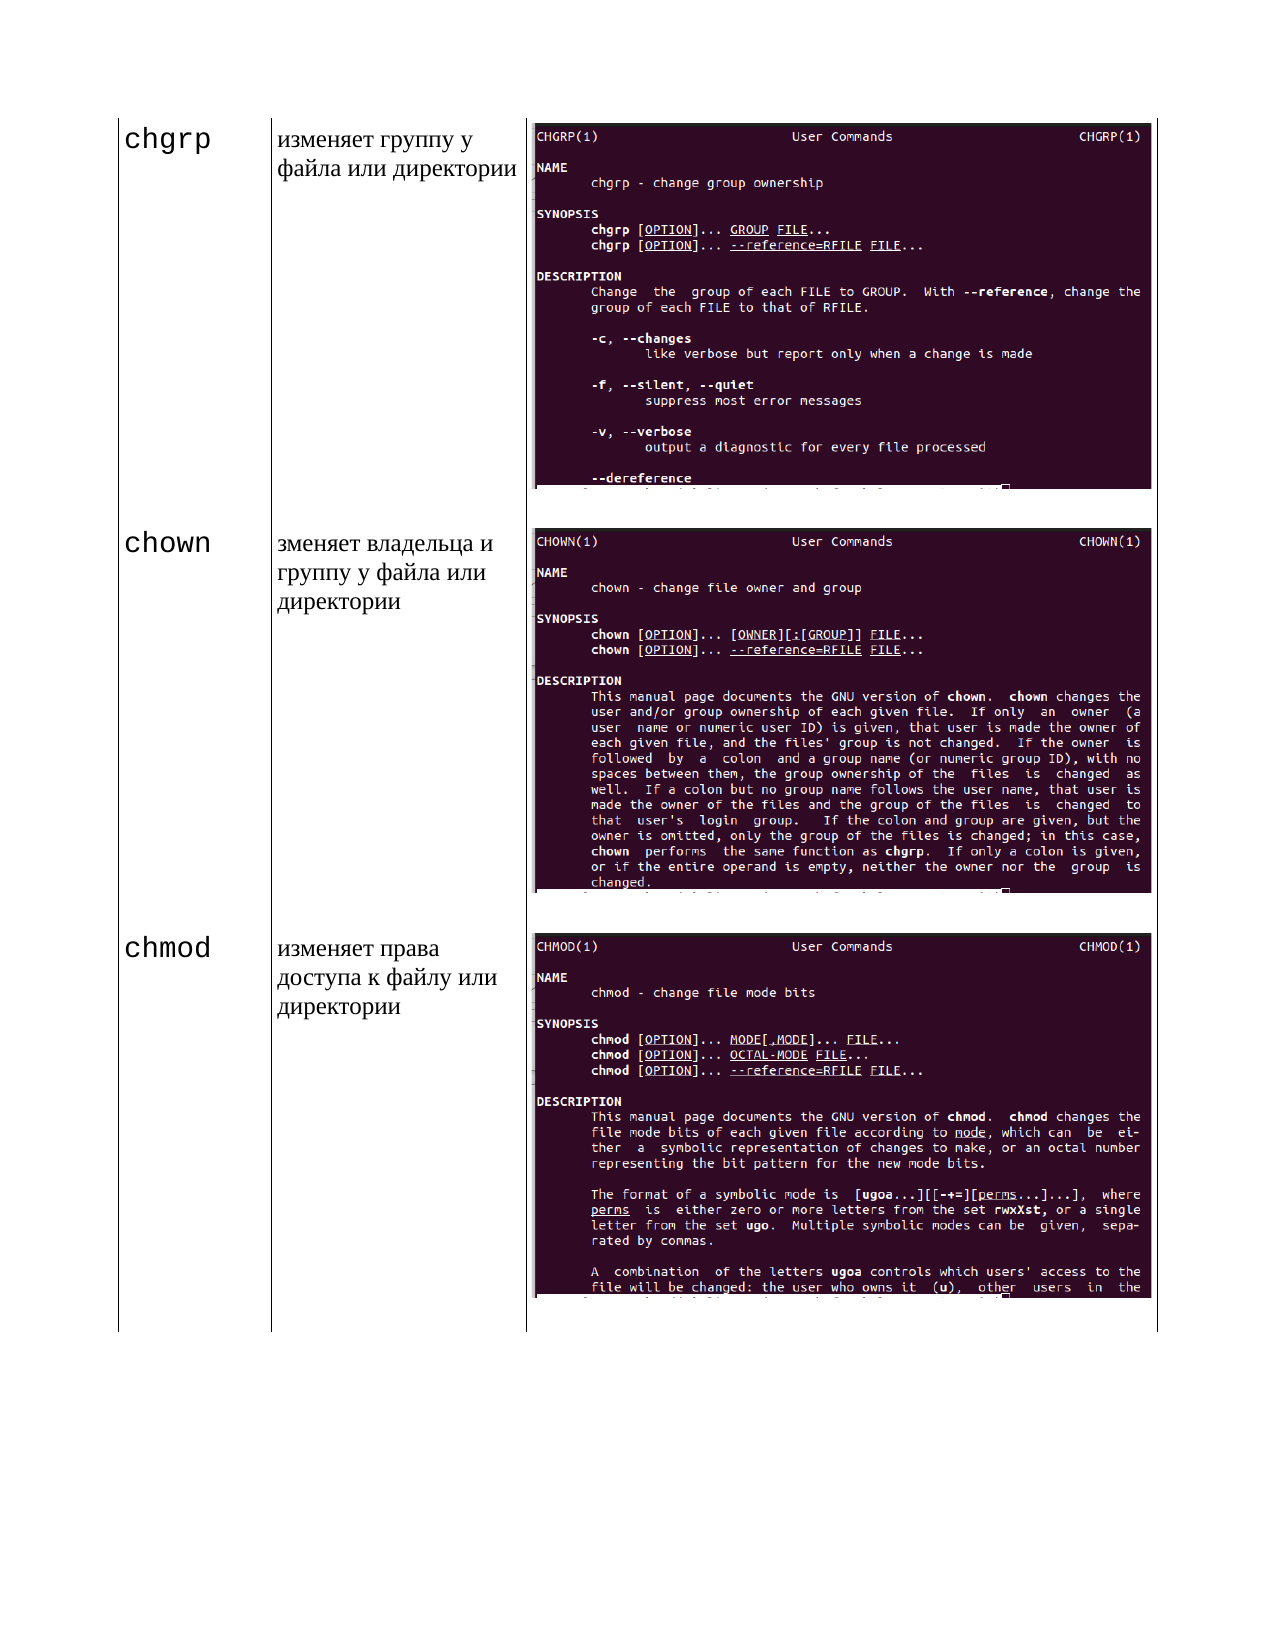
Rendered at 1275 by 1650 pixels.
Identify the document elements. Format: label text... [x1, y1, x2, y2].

table_cell [527, 118, 1157, 523]
table_cell chmod [119, 928, 271, 1332]
table_cell [527, 928, 1157, 1332]
table_cell [527, 523, 1157, 927]
picture [531, 528, 1152, 893]
table_cell изменяет права доступа к файлу или директории [272, 928, 526, 1332]
table_cell зменяет владельца и группу у файла или директории [272, 523, 526, 927]
picture [531, 933, 1152, 1298]
table_cell изменяет группу у файла или директории [272, 118, 526, 523]
table_cell chown [119, 523, 271, 927]
picture [531, 123, 1152, 489]
table_cell chgrp [119, 118, 271, 523]
